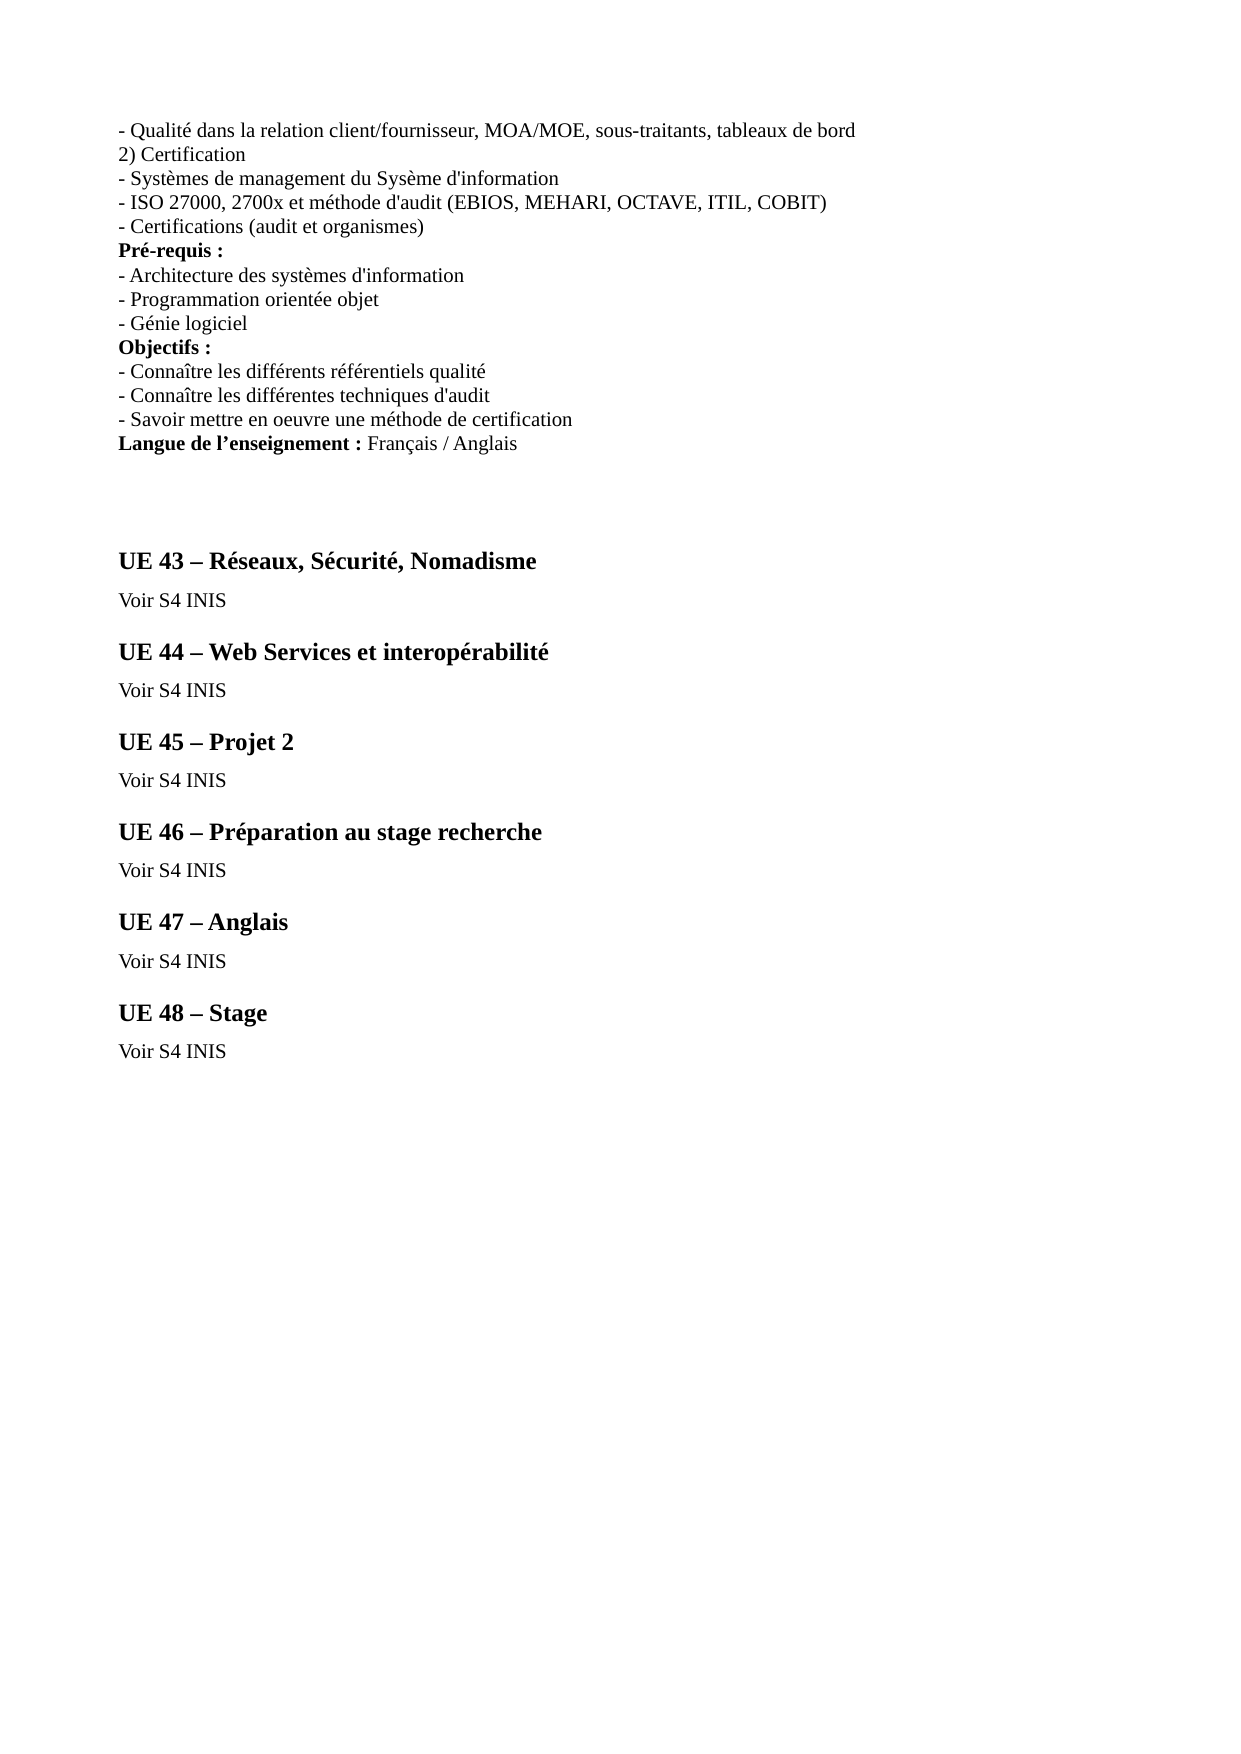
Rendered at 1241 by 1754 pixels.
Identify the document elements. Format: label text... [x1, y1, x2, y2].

subtitle UE 44 – Web Services et interopérabilité [118, 637, 1122, 665]
text - Génie logiciel [118, 311, 1122, 335]
text Voir S4 INIS [118, 949, 1122, 973]
text - ISO 27000, 2700x et méthode d'audit (EBIOS, MEHARI, OCTAVE, ITIL, COBIT) [118, 190, 1122, 214]
text Langue de l’enseignement : Français / Anglais [118, 431, 1122, 455]
subtitle UE 47 – Anglais [118, 907, 1122, 936]
text Objectifs : [118, 335, 1122, 359]
subtitle UE 45 – Projet 2 [118, 727, 1122, 756]
text - Systèmes de management du Sysème d'information [118, 166, 1122, 190]
text Pré-requis : [118, 238, 1122, 262]
text - Qualité dans la relation client/fournisseur, MOA/MOE, sous-traitants, tableaux de bord [118, 118, 1122, 142]
text Voir S4 INIS [118, 587, 1122, 612]
text - Connaître les différents référentiels qualité [118, 359, 1122, 383]
text 2) Certification [118, 142, 1122, 166]
text Voir S4 INIS [118, 1039, 1122, 1063]
text - Architecture des systèmes d'information [118, 262, 1122, 287]
text Voir S4 INIS [118, 858, 1122, 882]
subtitle UE 43 – Réseaux, Sécurité, Nomadisme [118, 546, 1122, 575]
text Voir S4 INIS [118, 678, 1122, 702]
text - Savoir mettre en oeuvre une méthode de certification [118, 407, 1122, 431]
text - Programmation orientée objet [118, 287, 1122, 311]
text - Certifications (audit et organismes) [118, 214, 1122, 238]
subtitle UE 48 – Stage [118, 998, 1122, 1027]
text - Connaître les différentes techniques d'audit [118, 383, 1122, 407]
subtitle UE 46 – Préparation au stage recherche [118, 817, 1122, 846]
text Voir S4 INIS [118, 768, 1122, 792]
